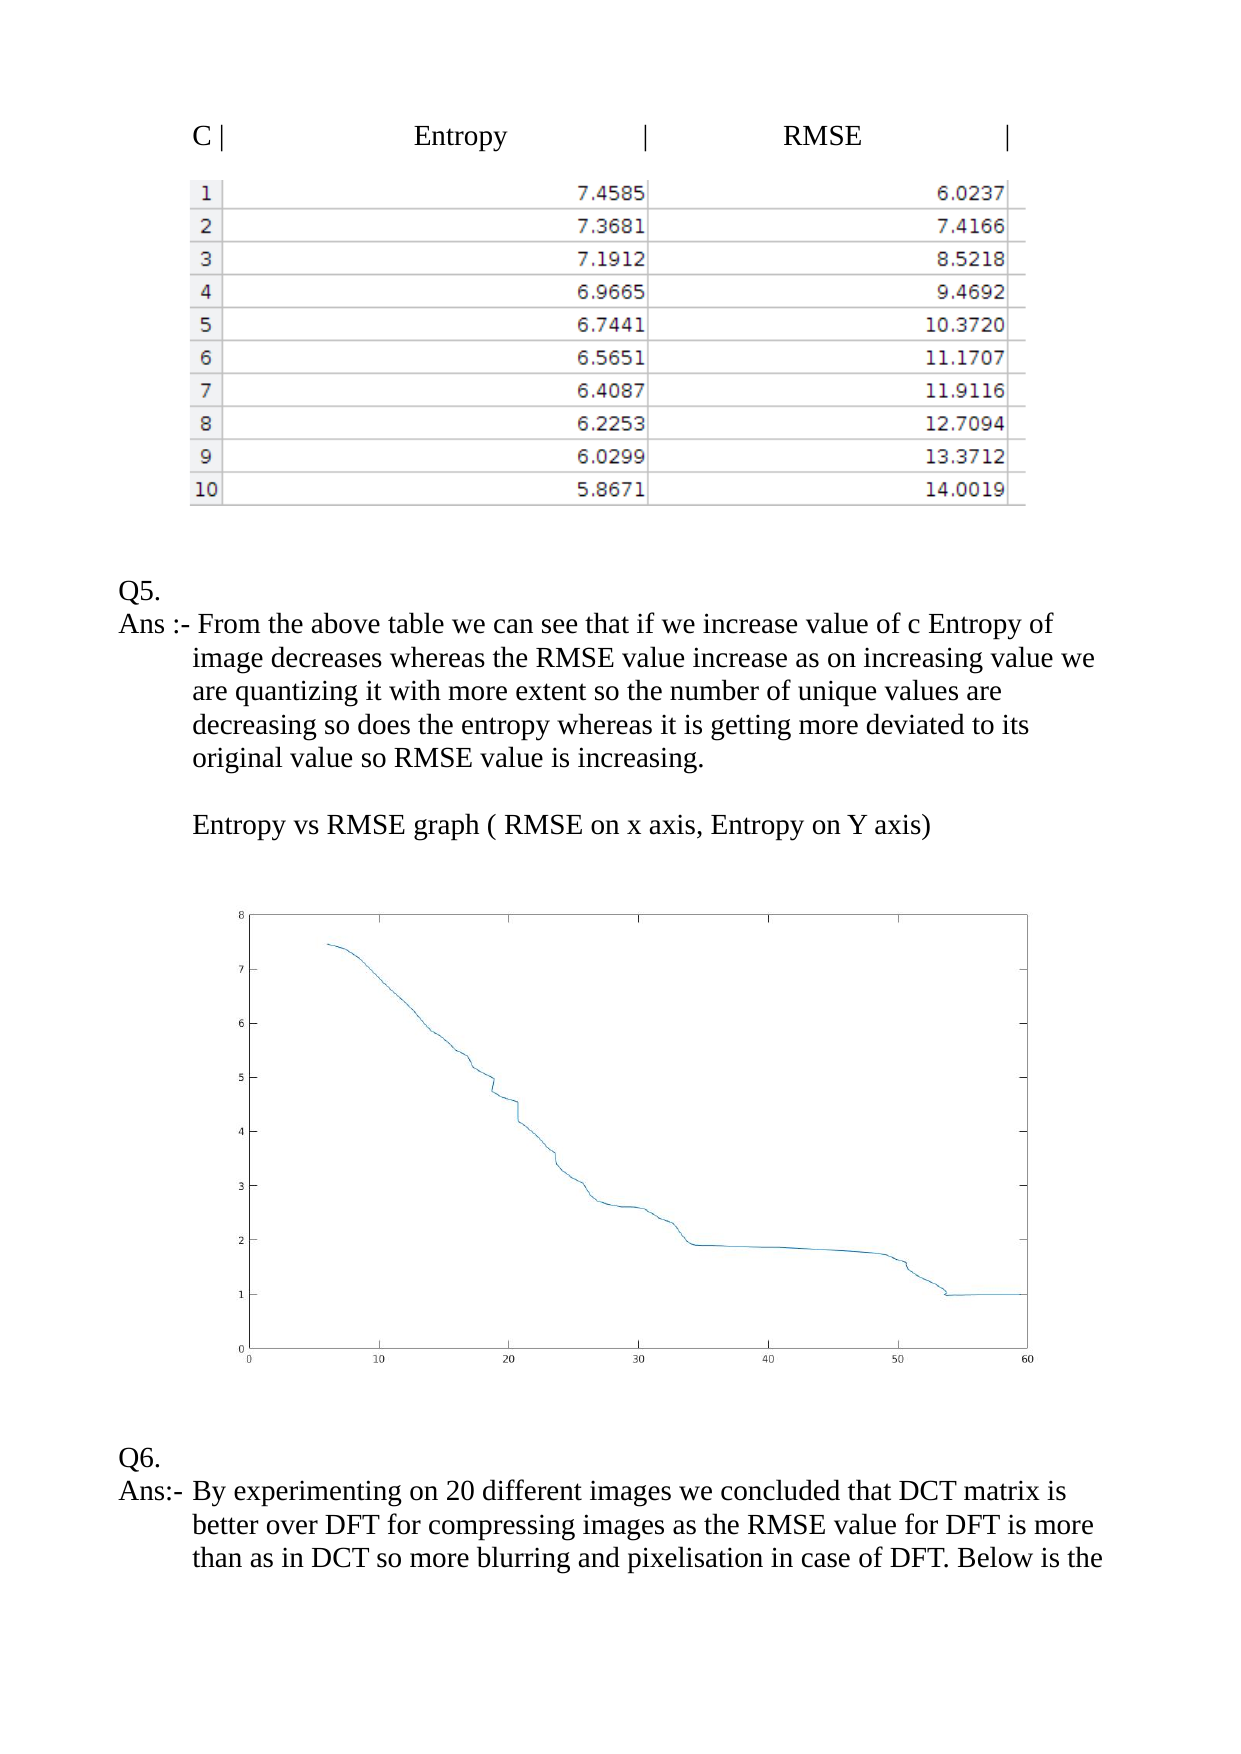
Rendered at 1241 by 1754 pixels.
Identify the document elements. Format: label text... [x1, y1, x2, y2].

text C | Entropy | RMSE | [118, 118, 1122, 152]
picture [118, 874, 1123, 1407]
picture [189, 180, 1026, 506]
text Q5. [118, 573, 1122, 606]
text Q6. [118, 1440, 1122, 1473]
text Ans :- From the above table we can see that if we increase value of c Entropy of image decreases whereas the RMSE value increase as on increasing value we are quantizing it with more extent so the number of unique values are decreasing so does the entropy whereas it is getting more deviated to its original value so RMSE value is increasing. [118, 606, 1122, 774]
text Entropy vs RMSE graph ( RMSE on x axis, Entropy on Y axis) [118, 807, 1122, 841]
text Ans:- By experimenting on 20 different images we concluded that DCT matrix is better over DFT for compressing images as the RMSE value for DFT is more than as in DCT so more blurring and pixelisation in case of DFT. Below is the [118, 1473, 1122, 1574]
